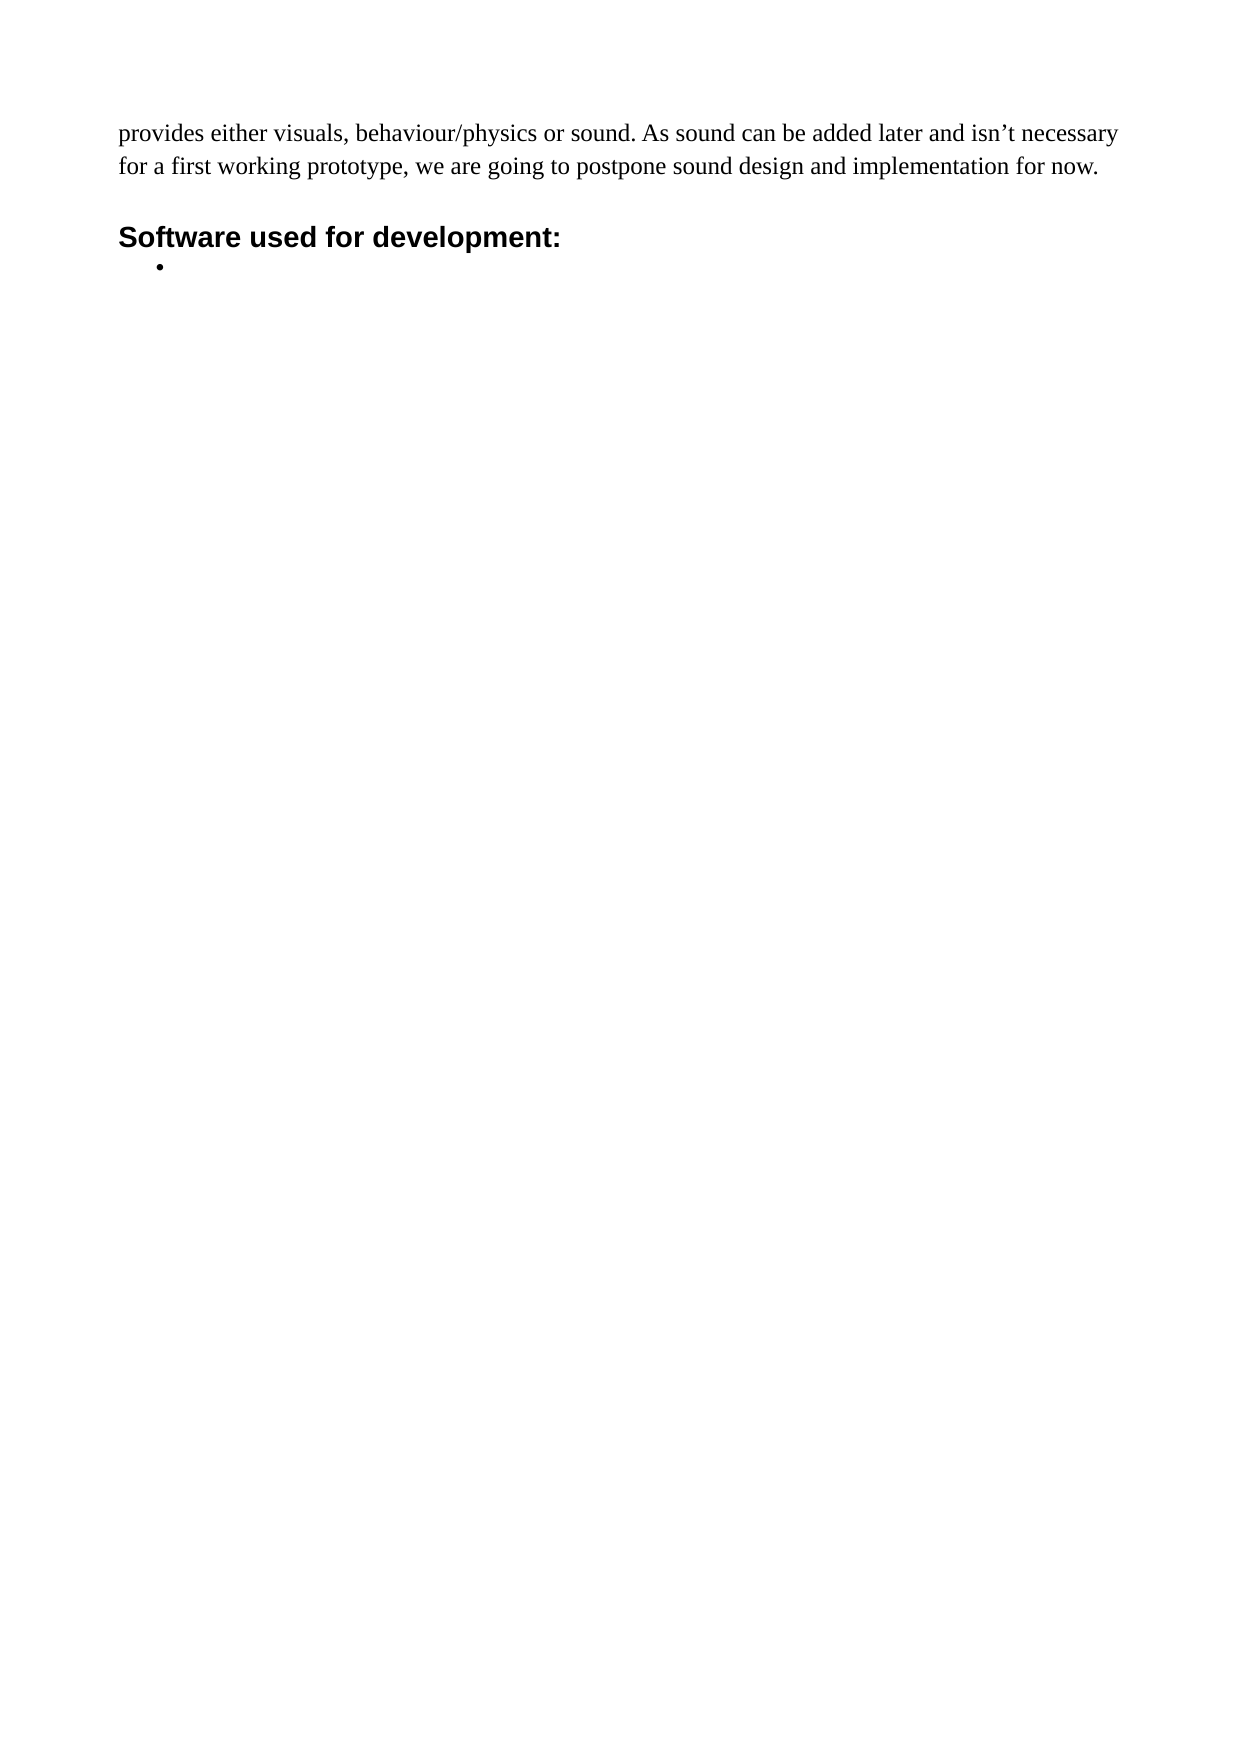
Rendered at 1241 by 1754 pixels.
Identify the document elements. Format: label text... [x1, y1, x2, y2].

text provides either visuals, behaviour/physics or sound. As sound can be added later and isn’t necessary for a first working prototype, we are going to postpone sound design and implementation for now. [118, 118, 1122, 180]
subtitle Software used for development: [118, 219, 1122, 253]
